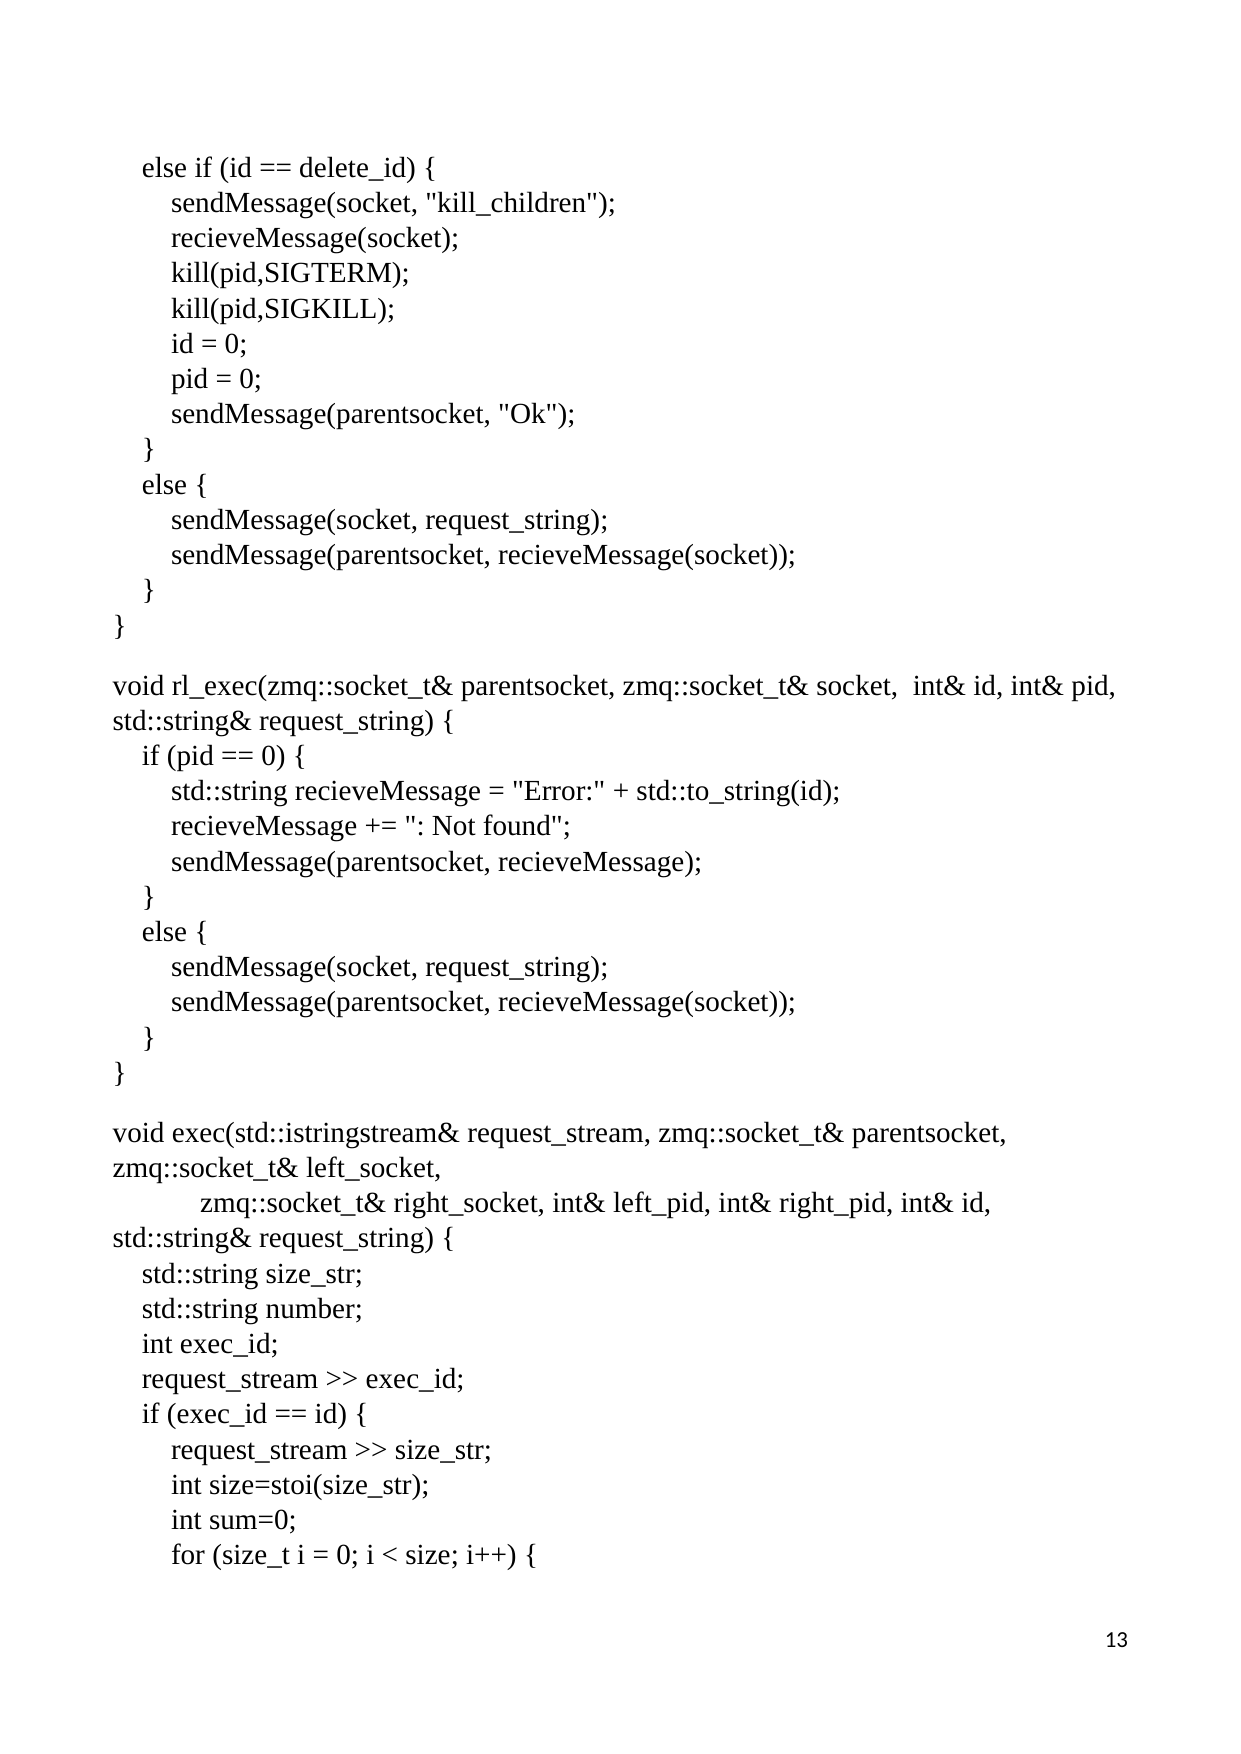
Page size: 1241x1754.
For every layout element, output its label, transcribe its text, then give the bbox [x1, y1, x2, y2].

text for (size_t i = 0; i < size; i++) { [112, 1537, 1128, 1571]
text } [112, 1020, 1128, 1053]
text else { [112, 914, 1128, 948]
text kill(pid,SIGKILL); [112, 291, 1128, 324]
text sendMessage(socket, "kill_children"); [112, 185, 1128, 219]
text sendMessage(socket, request_string); [112, 949, 1128, 983]
text void exec(std::istringstream& request_stream, zmq::socket_t& parentsocket, zmq::socket_t& left_socket, [112, 1115, 1128, 1184]
text sendMessage(socket, request_string); [112, 502, 1128, 536]
text } [112, 608, 1128, 641]
text else { [112, 467, 1128, 500]
text int size=stoi(size_str); [112, 1467, 1128, 1501]
text void rl_exec(zmq::socket_t& parentsocket, zmq::socket_t& socket, int& id, int& pid, std::string& request_string) { [112, 668, 1128, 736]
text id = 0; [112, 326, 1128, 359]
text sendMessage(parentsocket, "Ok"); [112, 396, 1128, 430]
text } [112, 572, 1128, 606]
text } [112, 1055, 1128, 1088]
text sendMessage(parentsocket, recieveMessage); [112, 844, 1128, 877]
text else if (id == delete_id) { [112, 150, 1128, 183]
text sendMessage(parentsocket, recieveMessage(socket)); [112, 984, 1128, 1018]
text if (pid == 0) { [112, 738, 1128, 772]
text recieveMessage += ": Not found"; [112, 808, 1128, 842]
text kill(pid,SIGTERM); [112, 256, 1128, 289]
text std::string recieveMessage = "Error:" + std::to_string(id); [112, 773, 1128, 807]
text int sum=0; [112, 1502, 1128, 1536]
text if (exec_id == id) { [112, 1397, 1128, 1430]
text pid = 0; [112, 361, 1128, 395]
text zmq::socket_t& right_socket, int& left_pid, int& right_pid, int& id, std::string& request_string) { [112, 1185, 1128, 1254]
text recieveMessage(socket); [112, 220, 1128, 254]
text request_stream >> exec_id; [112, 1361, 1128, 1395]
text } [112, 879, 1128, 912]
text std::string number; [112, 1291, 1128, 1324]
text std::string size_str; [112, 1256, 1128, 1289]
text request_stream >> size_str; [112, 1432, 1128, 1465]
text int exec_id; [112, 1326, 1128, 1360]
text sendMessage(parentsocket, recieveMessage(socket)); [112, 537, 1128, 571]
text } [112, 432, 1128, 465]
